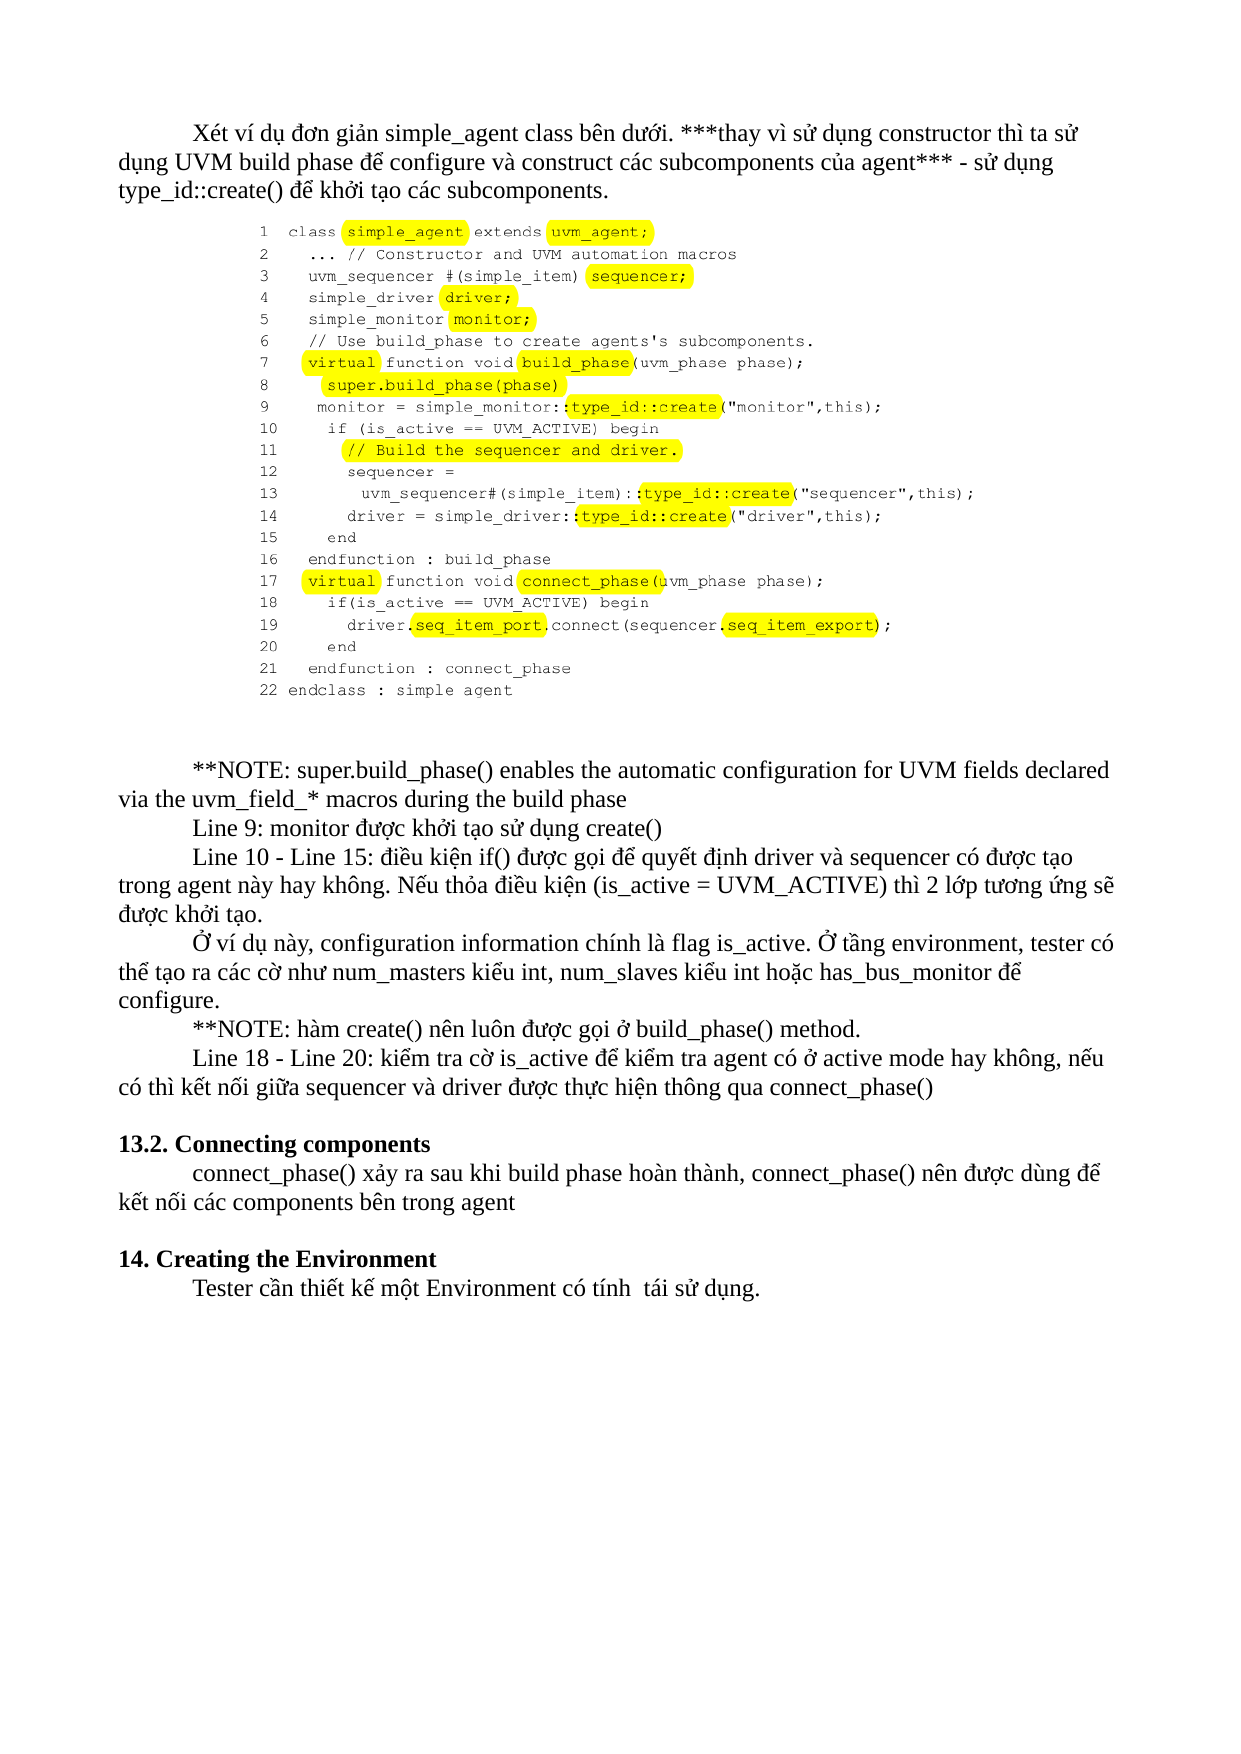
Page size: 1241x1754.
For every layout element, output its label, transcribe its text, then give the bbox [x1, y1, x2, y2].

text 13.2. Connecting components [118, 1129, 1122, 1158]
text Line 18 - Line 20: kiểm tra cờ is_active để kiểm tra agent có ở active mode hay không, nếu có thì kết nối giữa sequencer và driver được thực hiện thông qua connect_phase() [118, 1043, 1122, 1101]
text Tester cần thiết kế một Environment có tính tái sử dụng. [118, 1273, 1122, 1302]
text 14. Creating the Environment [118, 1244, 1122, 1273]
text **NOTE: hàm create() nên luôn được gọi ở build_phase() method. [118, 1014, 1122, 1043]
picture [252, 204, 988, 698]
text **NOTE: super.build_phase() enables the automatic configuration for UVM fields declared via the uvm_field_* macros during the build phase [118, 204, 1122, 813]
text Line 10 - Line 15: điều kiện if() được gọi để quyết định driver và sequencer có được tạo trong agent này hay không. Nếu thỏa điều kiện (is_active = UVM_ACTIVE) thì 2 lớp tương ứng sẽ được khởi tạo. [118, 842, 1122, 928]
text Line 9: monitor được khởi tạo sử dụng create() [118, 813, 1122, 842]
text connect_phase() xảy ra sau khi build phase hoàn thành, connect_phase() nên được dùng để kết nối các components bên trong agent [118, 1158, 1122, 1216]
text Ở ví dụ này, configuration information chính là flag is_active. Ở tầng environment, tester có thể tạo ra các cờ như num_masters kiểu int, num_slaves kiểu int hoặc has_bus_monitor để configure. [118, 928, 1122, 1014]
text Xét ví dụ đơn giản simple_agent class bên dưới. ***thay vì sử dụng constructor thì ta sử dụng UVM build phase để configure và construct các subcomponents của agent*** - sử dụng type_id::create() để khởi tạo các subcomponents. [118, 118, 1122, 204]
